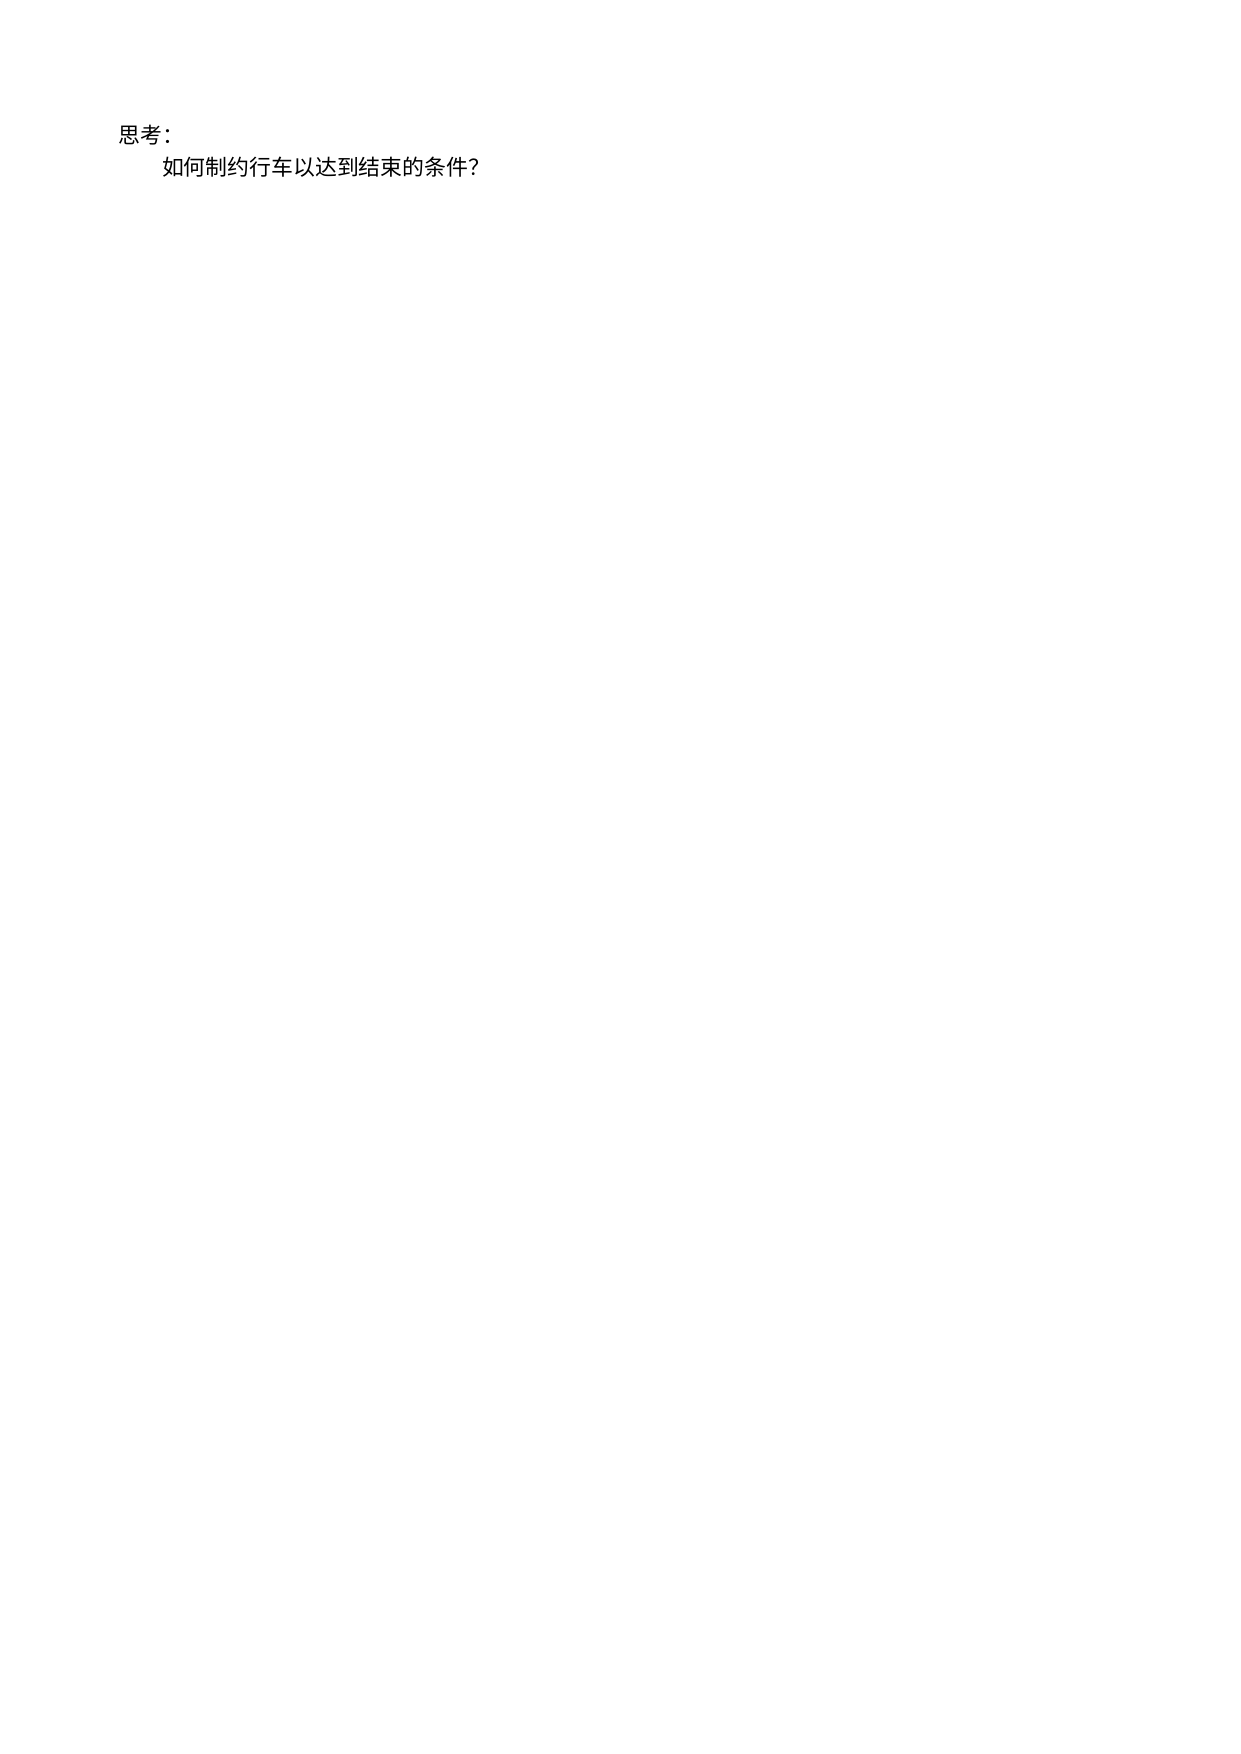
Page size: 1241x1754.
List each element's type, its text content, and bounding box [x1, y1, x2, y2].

text 思考： [118, 118, 1122, 150]
text 如何制约行车以达到结束的条件？ [118, 150, 1122, 181]
